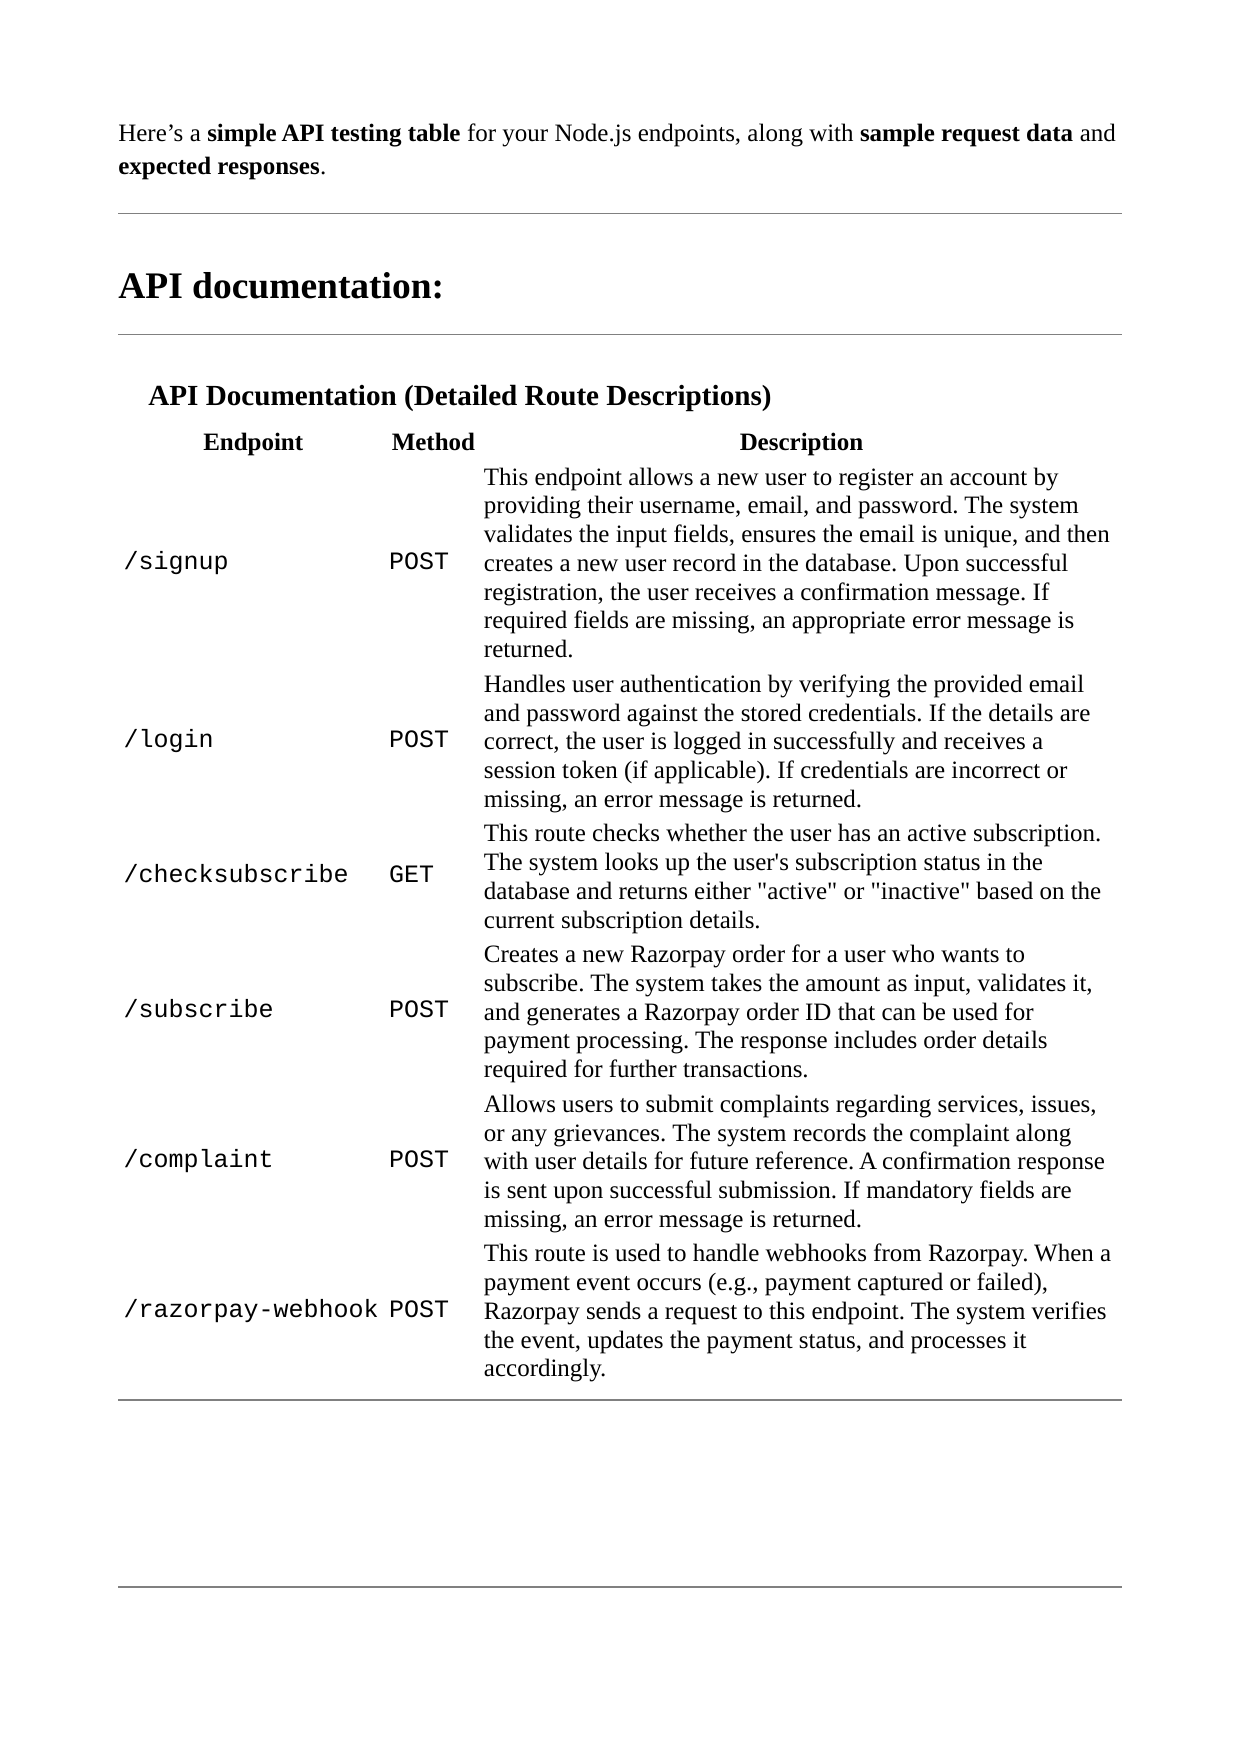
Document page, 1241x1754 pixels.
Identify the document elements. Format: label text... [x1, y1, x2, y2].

table_cell POST [386, 1236, 481, 1385]
table_header Method [386, 424, 481, 459]
table_cell /razorpay-webhook [120, 1236, 386, 1385]
subtitle API documentation: [118, 264, 1122, 307]
table_cell POST [386, 666, 481, 816]
table_cell This endpoint allows a new user to register an account by providing their username, email, and password. The system validates the input fields, ensures the email is unique, and then creates a new user record in the database. Upon successful registration, the user receives a confirmation message. If required fields are missing, an appropriate error message is returned. [481, 459, 1122, 666]
table_cell POST [386, 459, 481, 666]
table_header Description [481, 424, 1122, 459]
table_header Endpoint [120, 424, 386, 459]
table_cell /signup [120, 459, 386, 666]
table_cell Allows users to submit complaints regarding services, issues, or any grievances. The system records the complaint along with user details for future reference. A confirmation response is sent upon successful submission. If mandatory fields are missing, an error message is returned. [481, 1086, 1122, 1236]
table_cell POST [386, 936, 481, 1086]
table_cell This route checks whether the user has an active subscription. The system looks up the user's subscription status in the database and returns either "active" or "inactive" based on the current subscription details. [481, 816, 1122, 936]
table_cell GET [386, 816, 481, 936]
table_cell Handles user authentication by verifying the provided email and password against the stored credentials. If the details are correct, the user is logged in successfully and receives a session token (if applicable). If credentials are incorrect or missing, an error message is returned. [481, 666, 1122, 816]
table_cell /login [120, 666, 386, 816]
table_cell /checksubscribe [120, 816, 386, 936]
table_cell This route is used to handle webhooks from Razorpay. When a payment event occurs (e.g., payment captured or failed), Razorpay sends a request to this endpoint. The system verifies the event, updates the payment status, and processes it accordingly. [481, 1236, 1122, 1385]
table_cell Creates a new Razorpay order for a user who wants to subscribe. The system takes the amount as input, validates it, and generates a Razorpay order ID that can be used for payment processing. The response includes order details required for further transactions. [481, 936, 1122, 1086]
table_cell POST [386, 1086, 481, 1236]
table_cell /complaint [120, 1086, 386, 1236]
table_cell /subscribe [120, 936, 386, 1086]
subtitle 📌 API Documentation (Detailed Route Descriptions) [118, 378, 1122, 412]
text Here’s a simple API testing table for your Node.js endpoints, along with sample request data and expected responses. [118, 118, 1122, 180]
